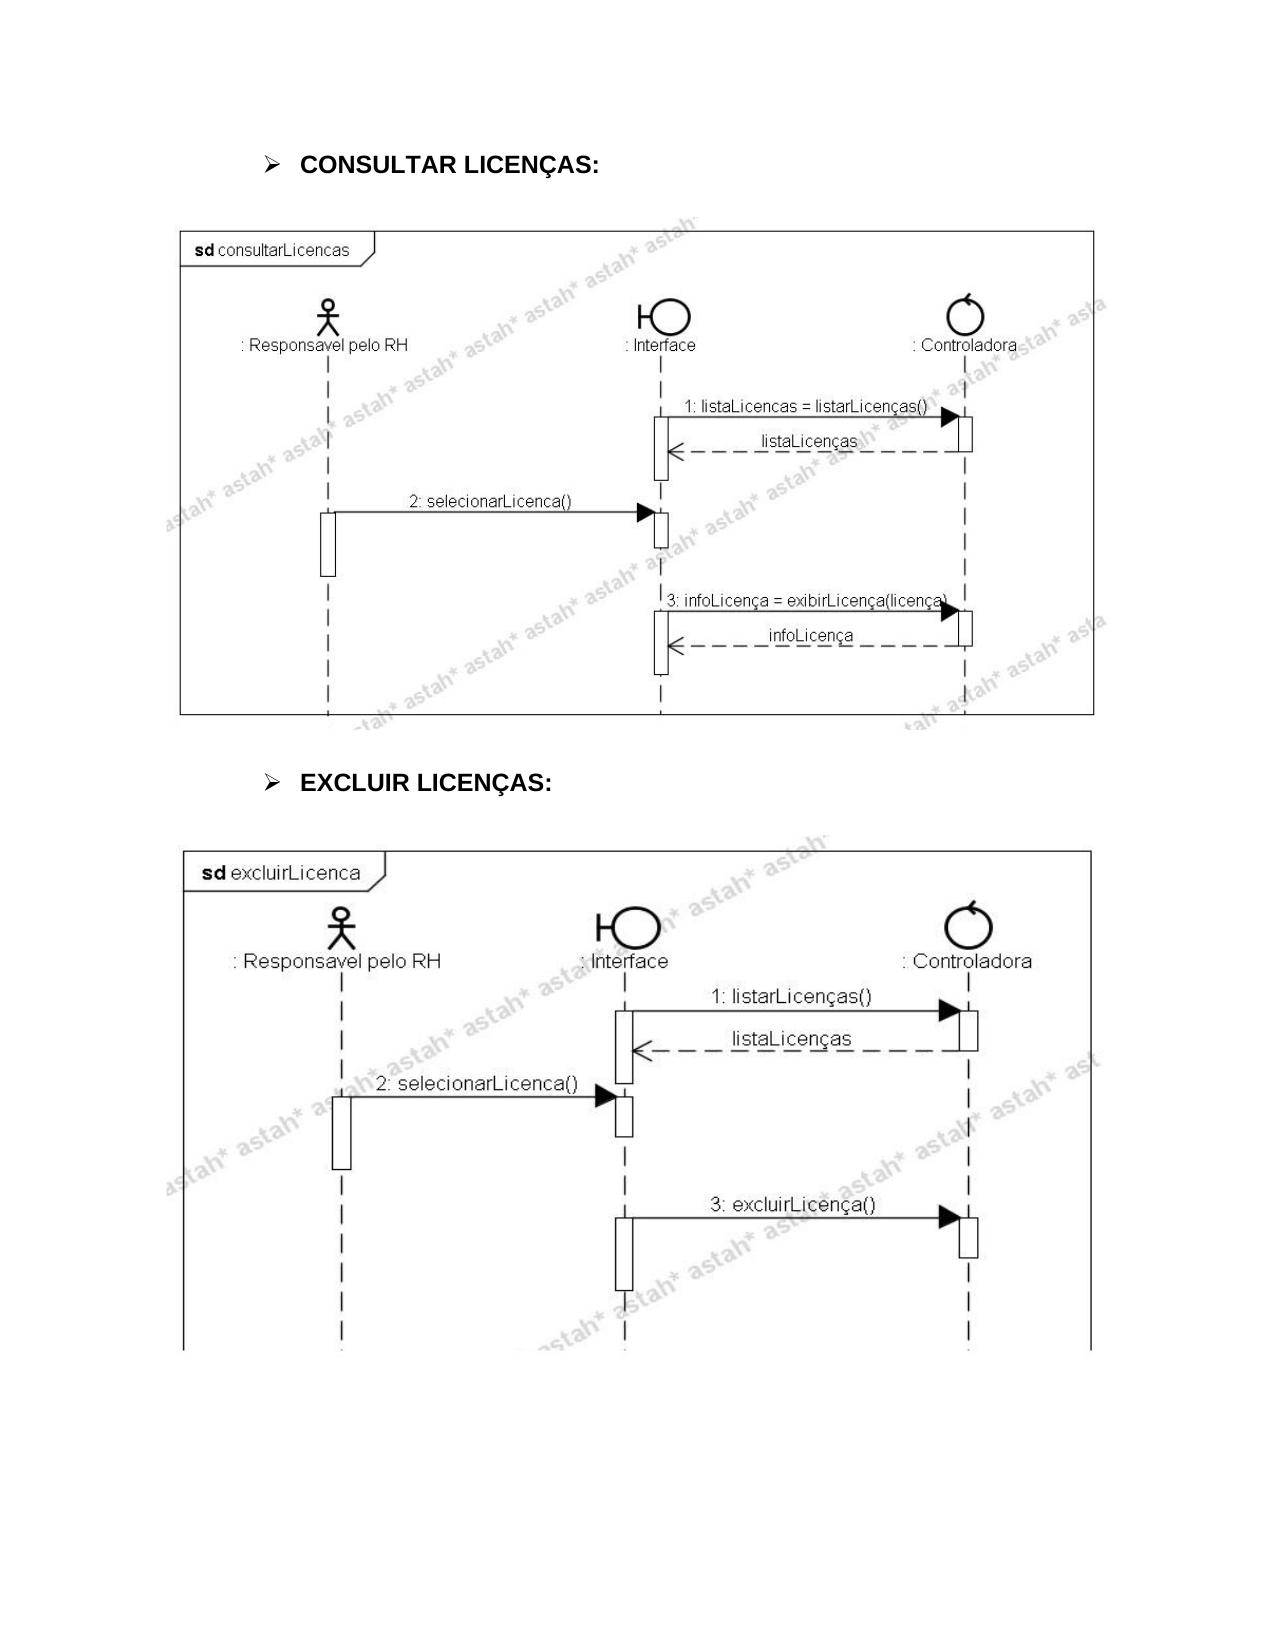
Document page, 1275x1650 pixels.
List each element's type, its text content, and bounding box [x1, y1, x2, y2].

list CONSULTAR LICENÇAS: [262, 150, 1125, 179]
picture [166, 835, 1109, 1422]
list EXCLUIR LICENÇAS: [262, 768, 1125, 797]
picture [166, 217, 1108, 730]
